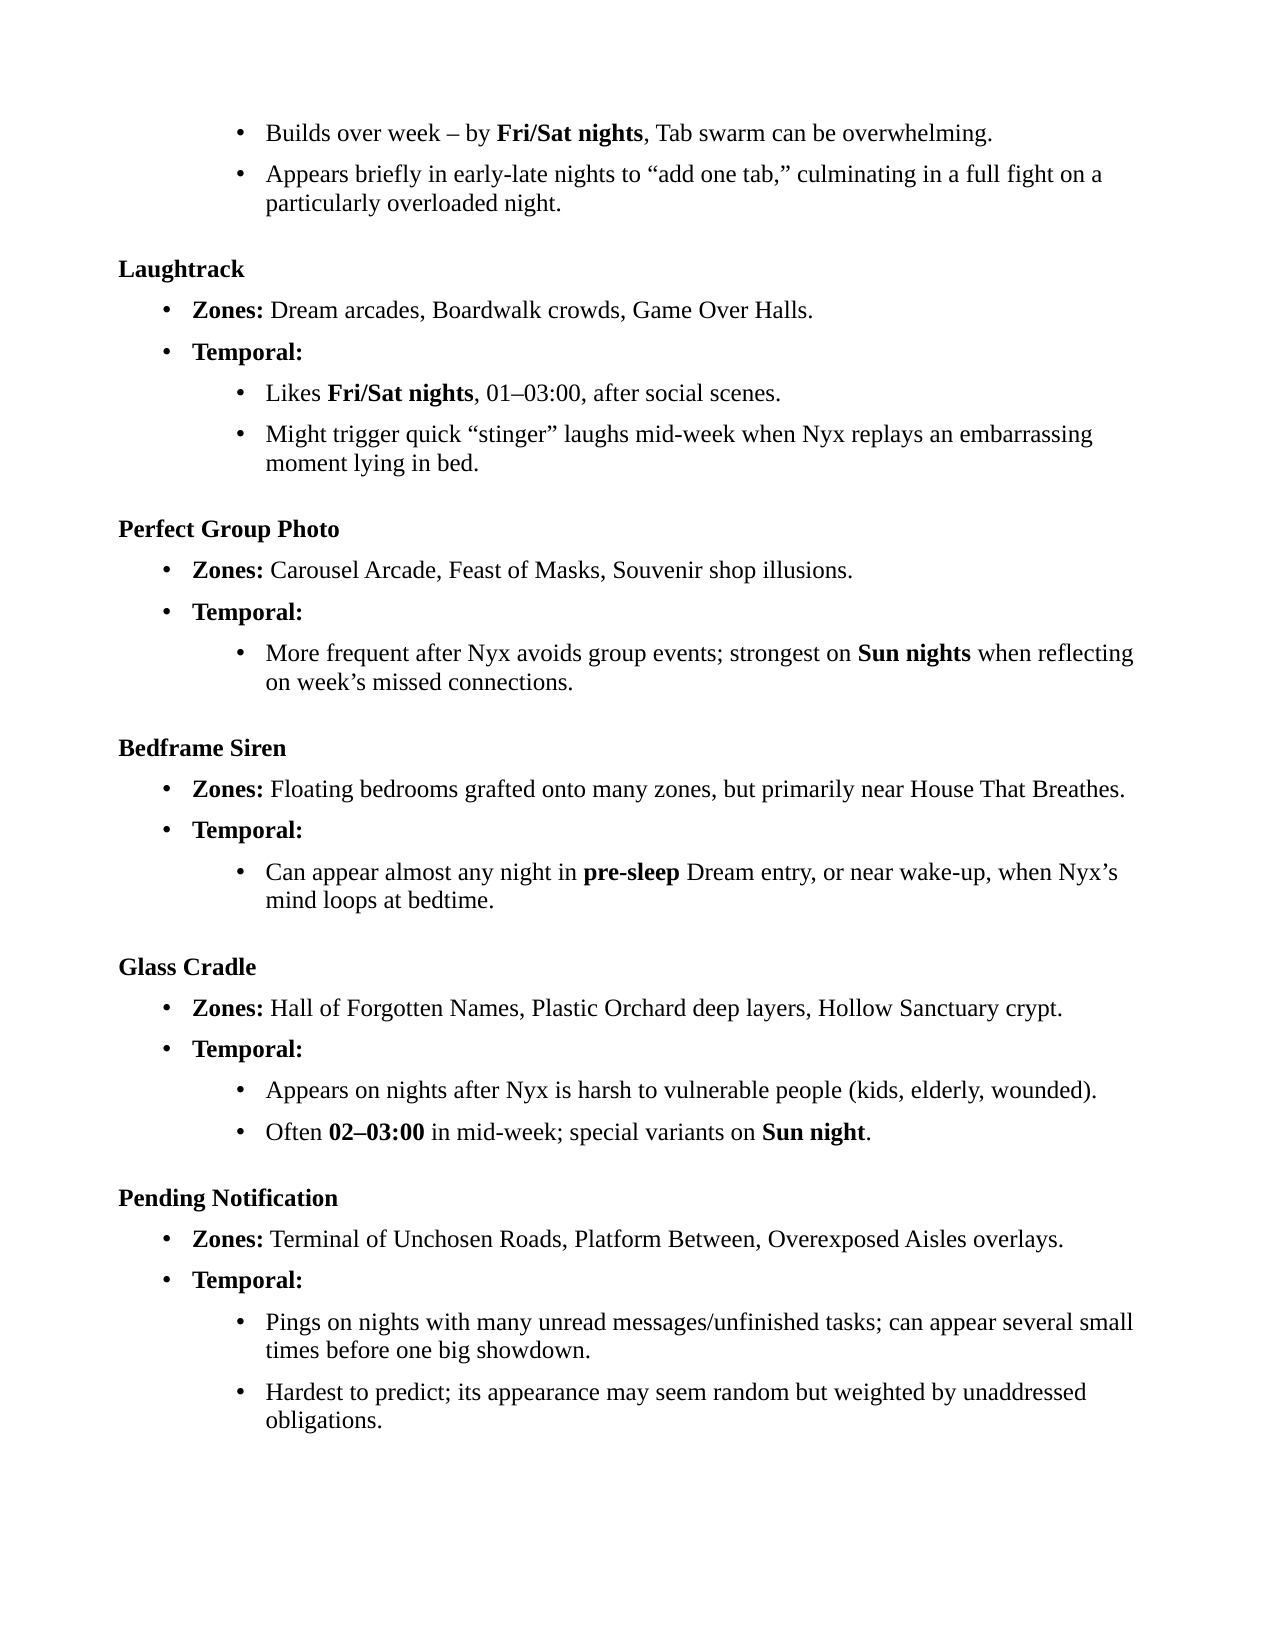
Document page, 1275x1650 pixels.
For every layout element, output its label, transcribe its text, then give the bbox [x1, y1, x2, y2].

subtitle Perfect Group Photo [118, 514, 1157, 543]
list Temporal: [162, 1266, 1157, 1294]
subtitle Laughtrack [118, 254, 1157, 283]
list Zones: Dream arcades, Boardwalk crowds, Game Over Halls. [162, 296, 1157, 324]
list Zones: Hall of Forgotten Names, Plastic Orchard deep layers, Hollow Sanctuary crypt. [162, 993, 1157, 1022]
subtitle Bedframe Siren [118, 733, 1157, 762]
list Appears briefly in early-late nights to “add one tab,” culminating in a full fight on a particularly overloaded night. [236, 159, 1157, 217]
list Zones: Carousel Arcade, Feast of Masks, Souvenir shop illusions. [162, 556, 1157, 584]
list Temporal: [162, 597, 1157, 626]
list More frequent after Nyx avoids group events; strongest on Sun nights when reflecting on week’s missed connections. [236, 638, 1157, 696]
list Appears on nights after Nyx is harsh to vulnerable people (kids, elderly, wounded). [236, 1076, 1157, 1104]
list Temporal: [162, 816, 1157, 844]
list Temporal: [162, 1034, 1157, 1063]
list Pings on nights with many unread messages/unfinished tasks; can appear several small times before one big showdown. [236, 1307, 1157, 1364]
list Builds over week – by Fri/Sat nights, Tab swarm can be overwhelming. [236, 118, 1157, 147]
list Likes Fri/Sat nights, 01–03:00, after social scenes. [236, 378, 1157, 407]
list Might trigger quick “stinger” laughs mid-week when Nyx replays an embarrassing moment lying in bed. [236, 419, 1157, 477]
list Zones: Floating bedrooms grafted onto many zones, but primarily near House That Breathes. [162, 774, 1157, 803]
list Can appear almost any night in pre-sleep Dream entry, or near wake-up, when Nyx’s mind loops at bedtime. [236, 857, 1157, 914]
list Temporal: [162, 337, 1157, 366]
subtitle Glass Cradle [118, 952, 1157, 981]
list Zones: Terminal of Unchosen Roads, Platform Between, Overexposed Aisles overlays. [162, 1224, 1157, 1253]
list Hardest to predict; its appearance may seem random but weighted by unaddressed obligations. [236, 1377, 1157, 1434]
list Often 02–03:00 in mid-week; special variants on Sun night. [236, 1117, 1157, 1146]
subtitle Pending Notification [118, 1183, 1157, 1212]
